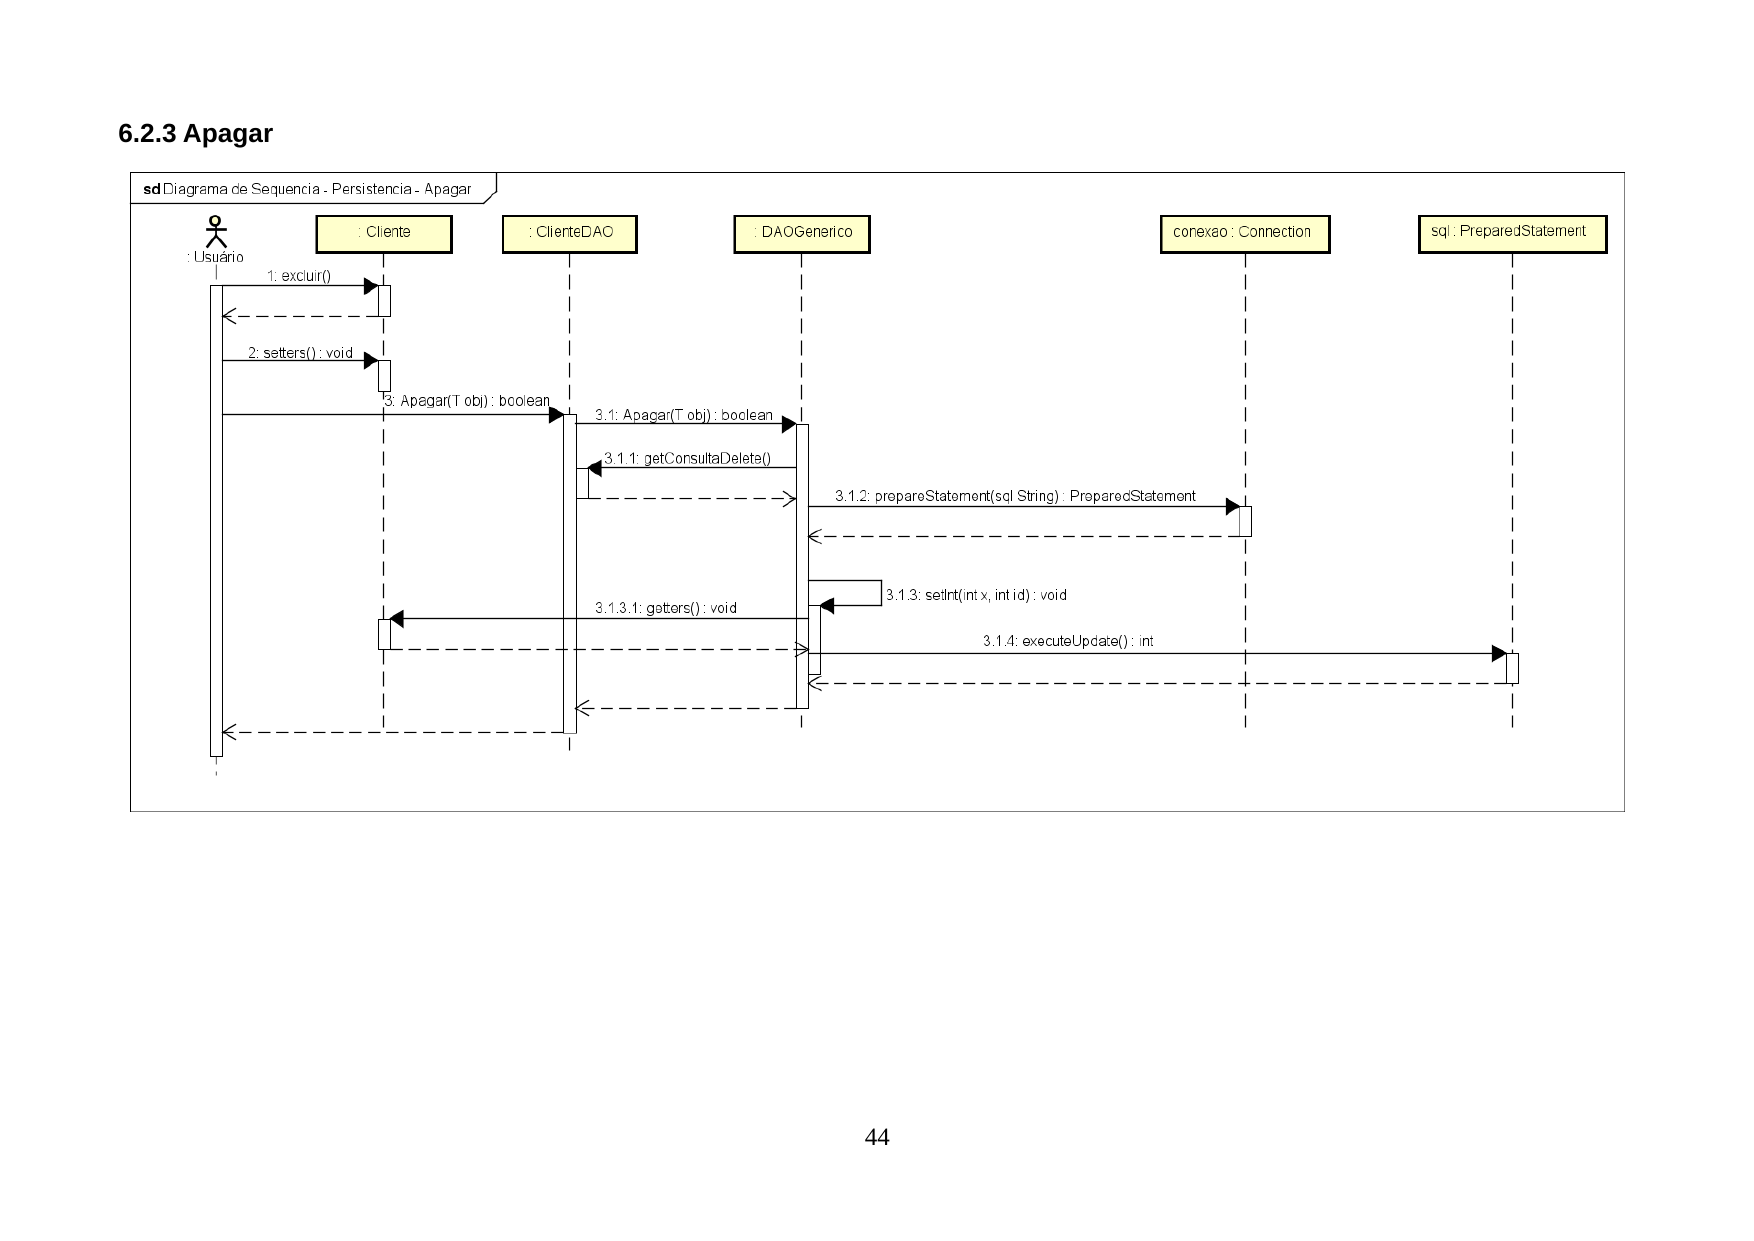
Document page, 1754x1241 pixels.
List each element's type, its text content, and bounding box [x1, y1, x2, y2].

picture [118, 160, 1636, 823]
subtitle 6.2.3 Apagar [118, 118, 1636, 148]
